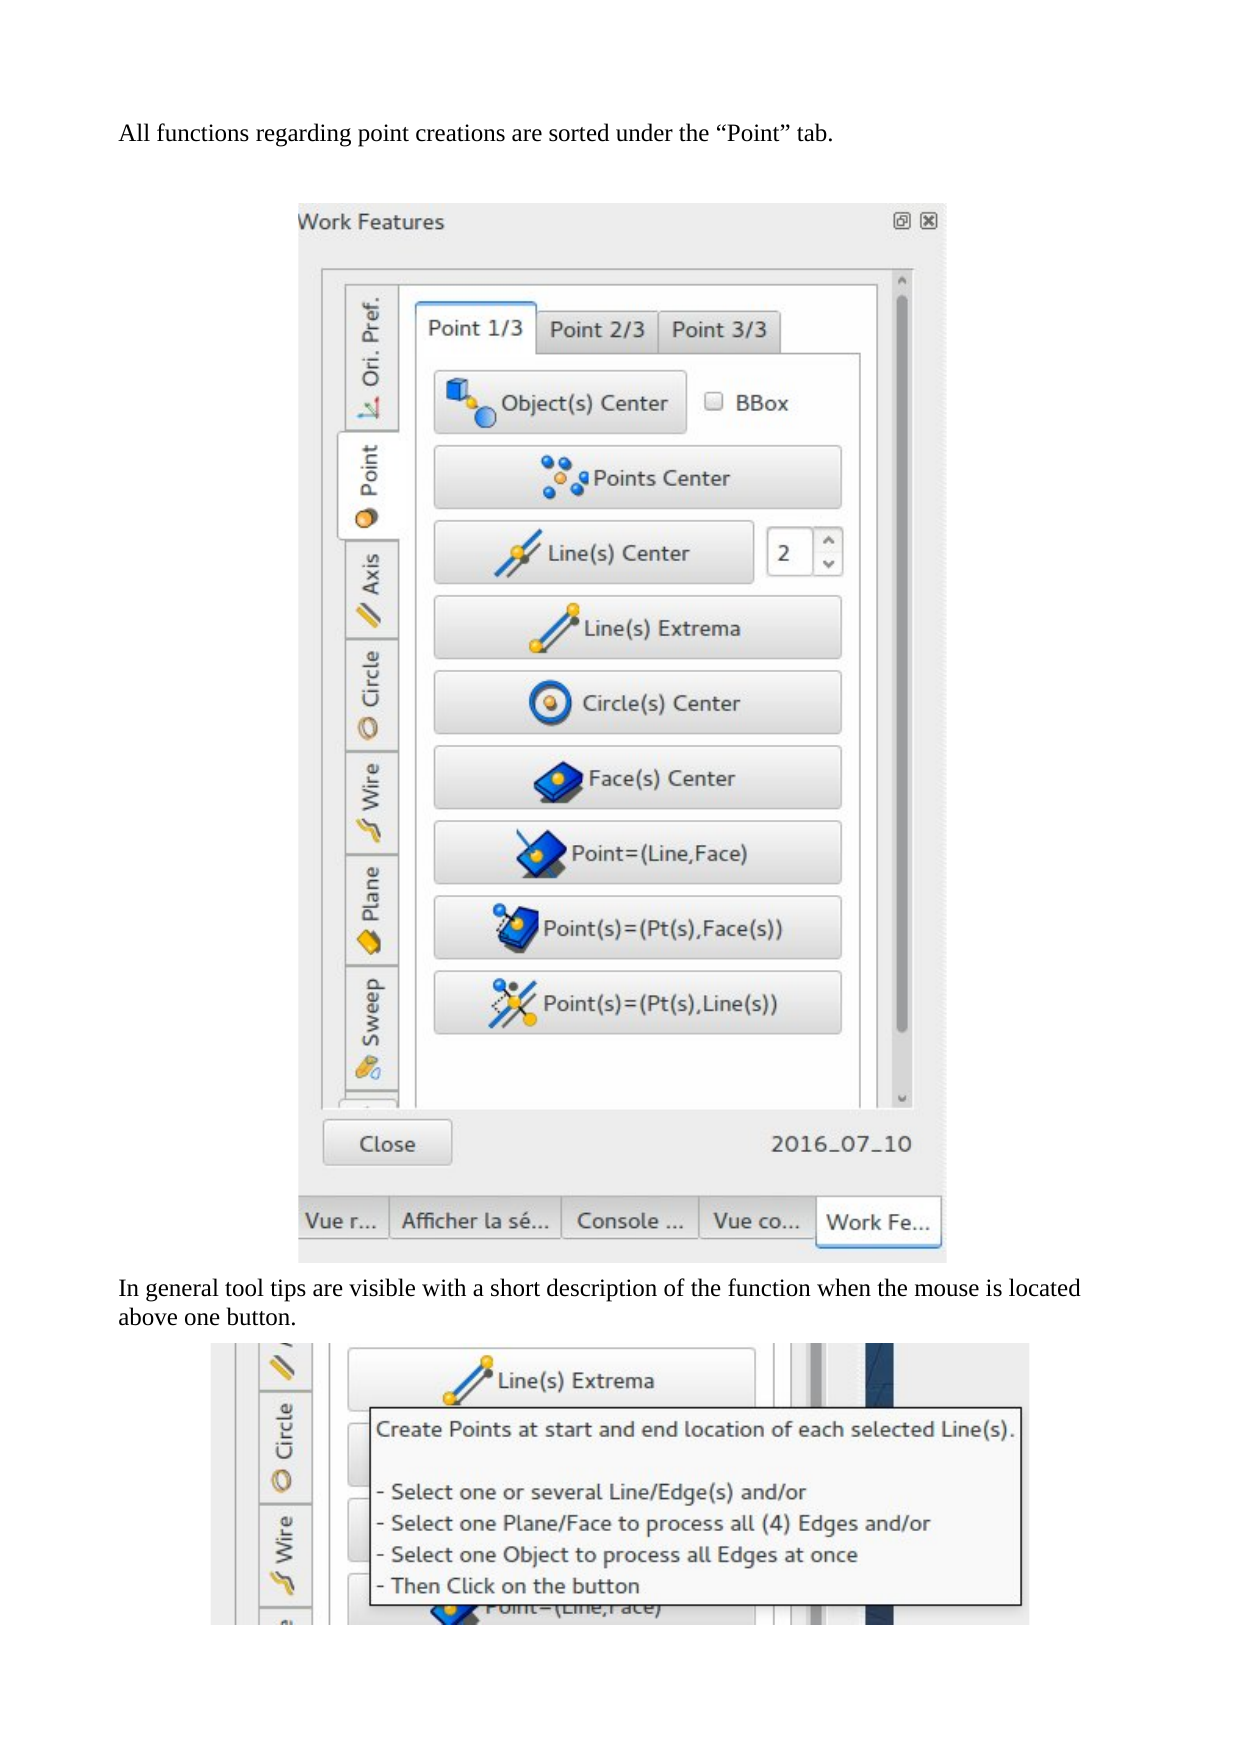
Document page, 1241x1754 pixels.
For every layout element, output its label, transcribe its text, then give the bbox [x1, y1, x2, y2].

picture [210, 1343, 1030, 1625]
text All functions regarding point creations are sorted under the “Point” tab. [118, 118, 1122, 147]
picture [298, 203, 947, 1263]
text In general tool tips are visible with a short description of the function when the mouse is located above one button. [118, 1273, 1122, 1331]
